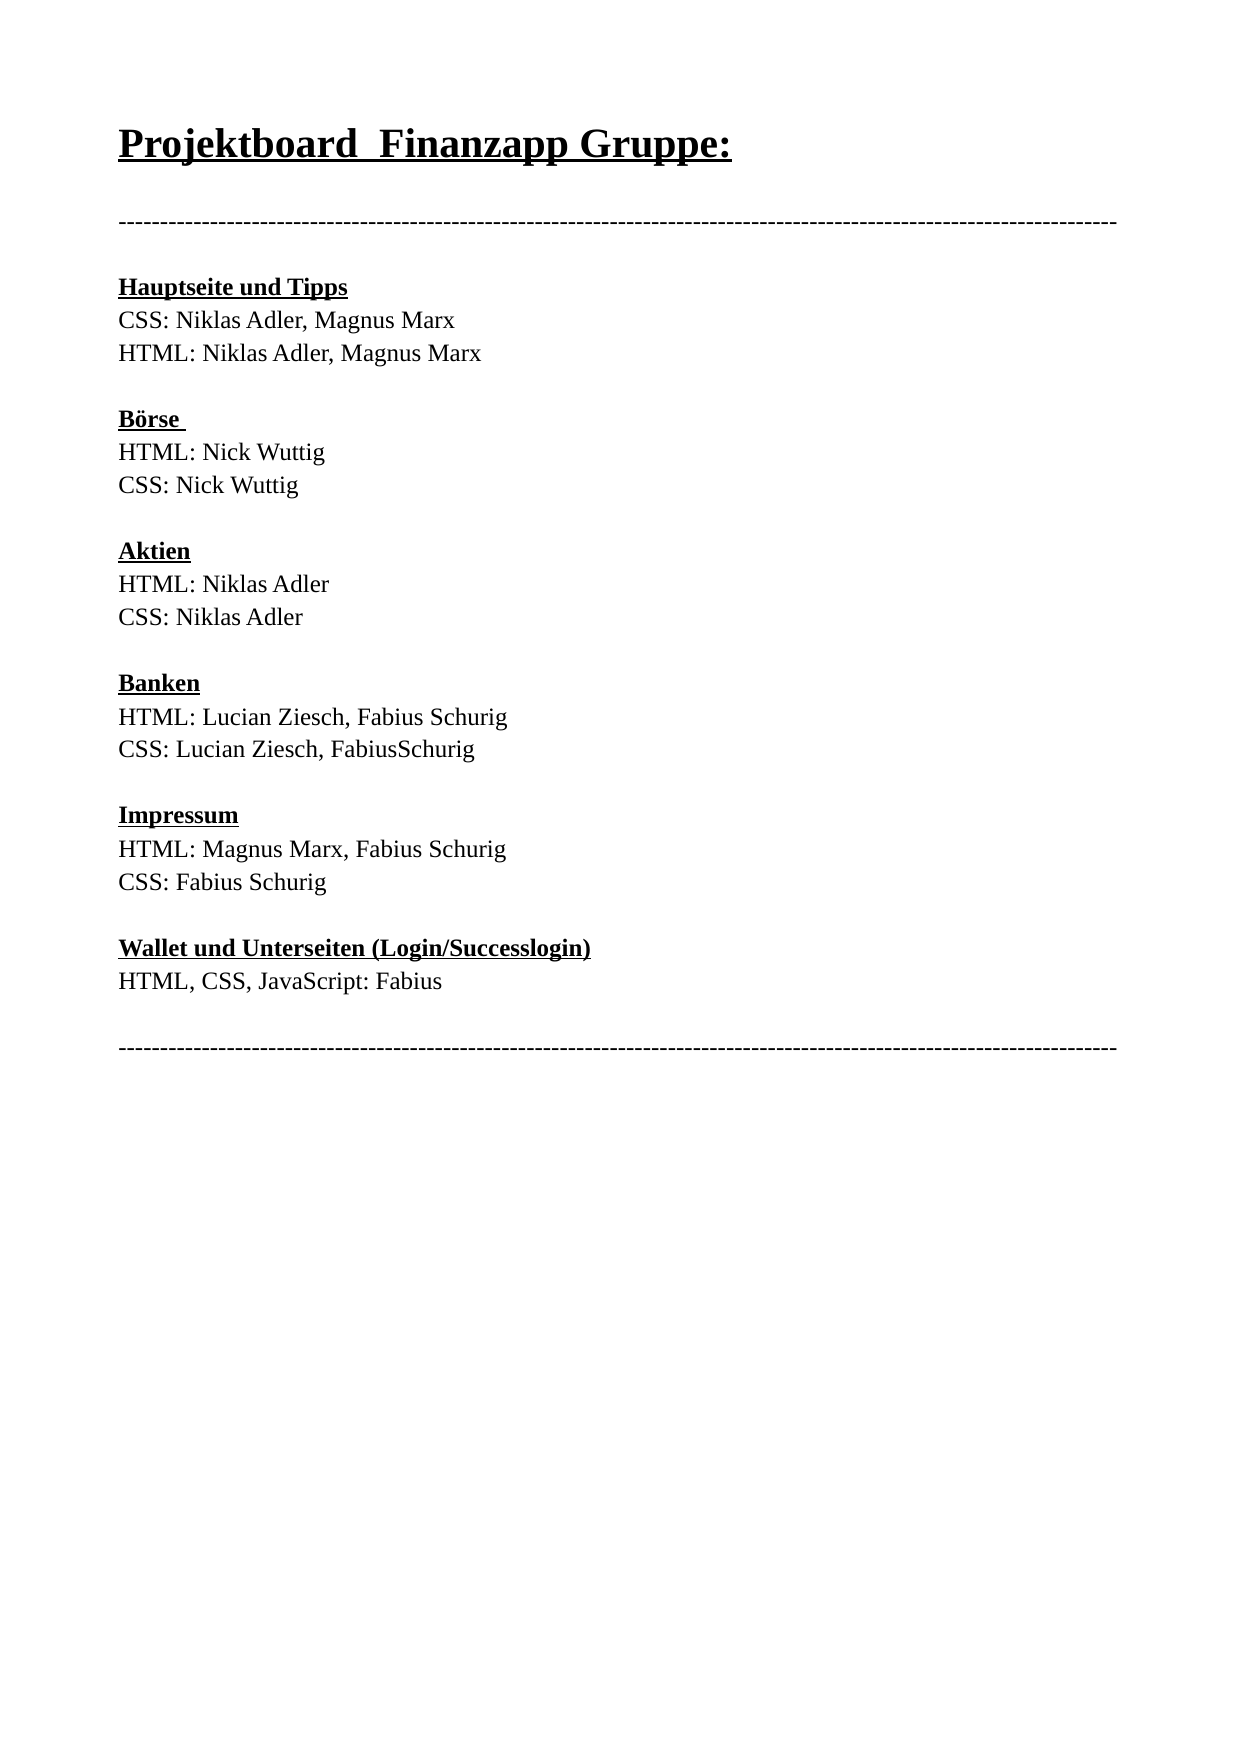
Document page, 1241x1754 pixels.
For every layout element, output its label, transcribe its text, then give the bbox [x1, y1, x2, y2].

text CSS: Nick Wuttig [118, 470, 1122, 499]
text HTML: Niklas Adler, Magnus Marx [118, 338, 1122, 367]
text ------------------------------------------------------------------------------------------------------------------------ [118, 1032, 1122, 1061]
text CSS: Niklas Adler [118, 602, 1122, 631]
text ------------------------------------------------------------------------------------------------------------------------ [118, 206, 1122, 235]
text CSS: Niklas Adler, Magnus Marx [118, 305, 1122, 334]
text HTML: Lucian Ziesch, Fabius Schurig [118, 702, 1122, 730]
text Impressum [118, 801, 1122, 829]
text HTML: Niklas Adler [118, 569, 1122, 598]
text Banken [118, 668, 1122, 697]
text HTML: Nick Wuttig [118, 437, 1122, 466]
text Börse [118, 404, 1122, 433]
text HTML, CSS, JavaScript: Fabius [118, 966, 1122, 994]
text Wallet und Unterseiten (Login/Successlogin) [118, 933, 1122, 961]
text Aktien [118, 536, 1122, 565]
text Projektboard Finanzapp Gruppe: [118, 118, 1122, 166]
text CSS: Fabius Schurig [118, 867, 1122, 895]
text CSS: Lucian Ziesch, FabiusSchurig [118, 734, 1122, 763]
text HTML: Magnus Marx, Fabius Schurig [118, 834, 1122, 862]
text Hauptseite und Tipps [118, 272, 1122, 301]
